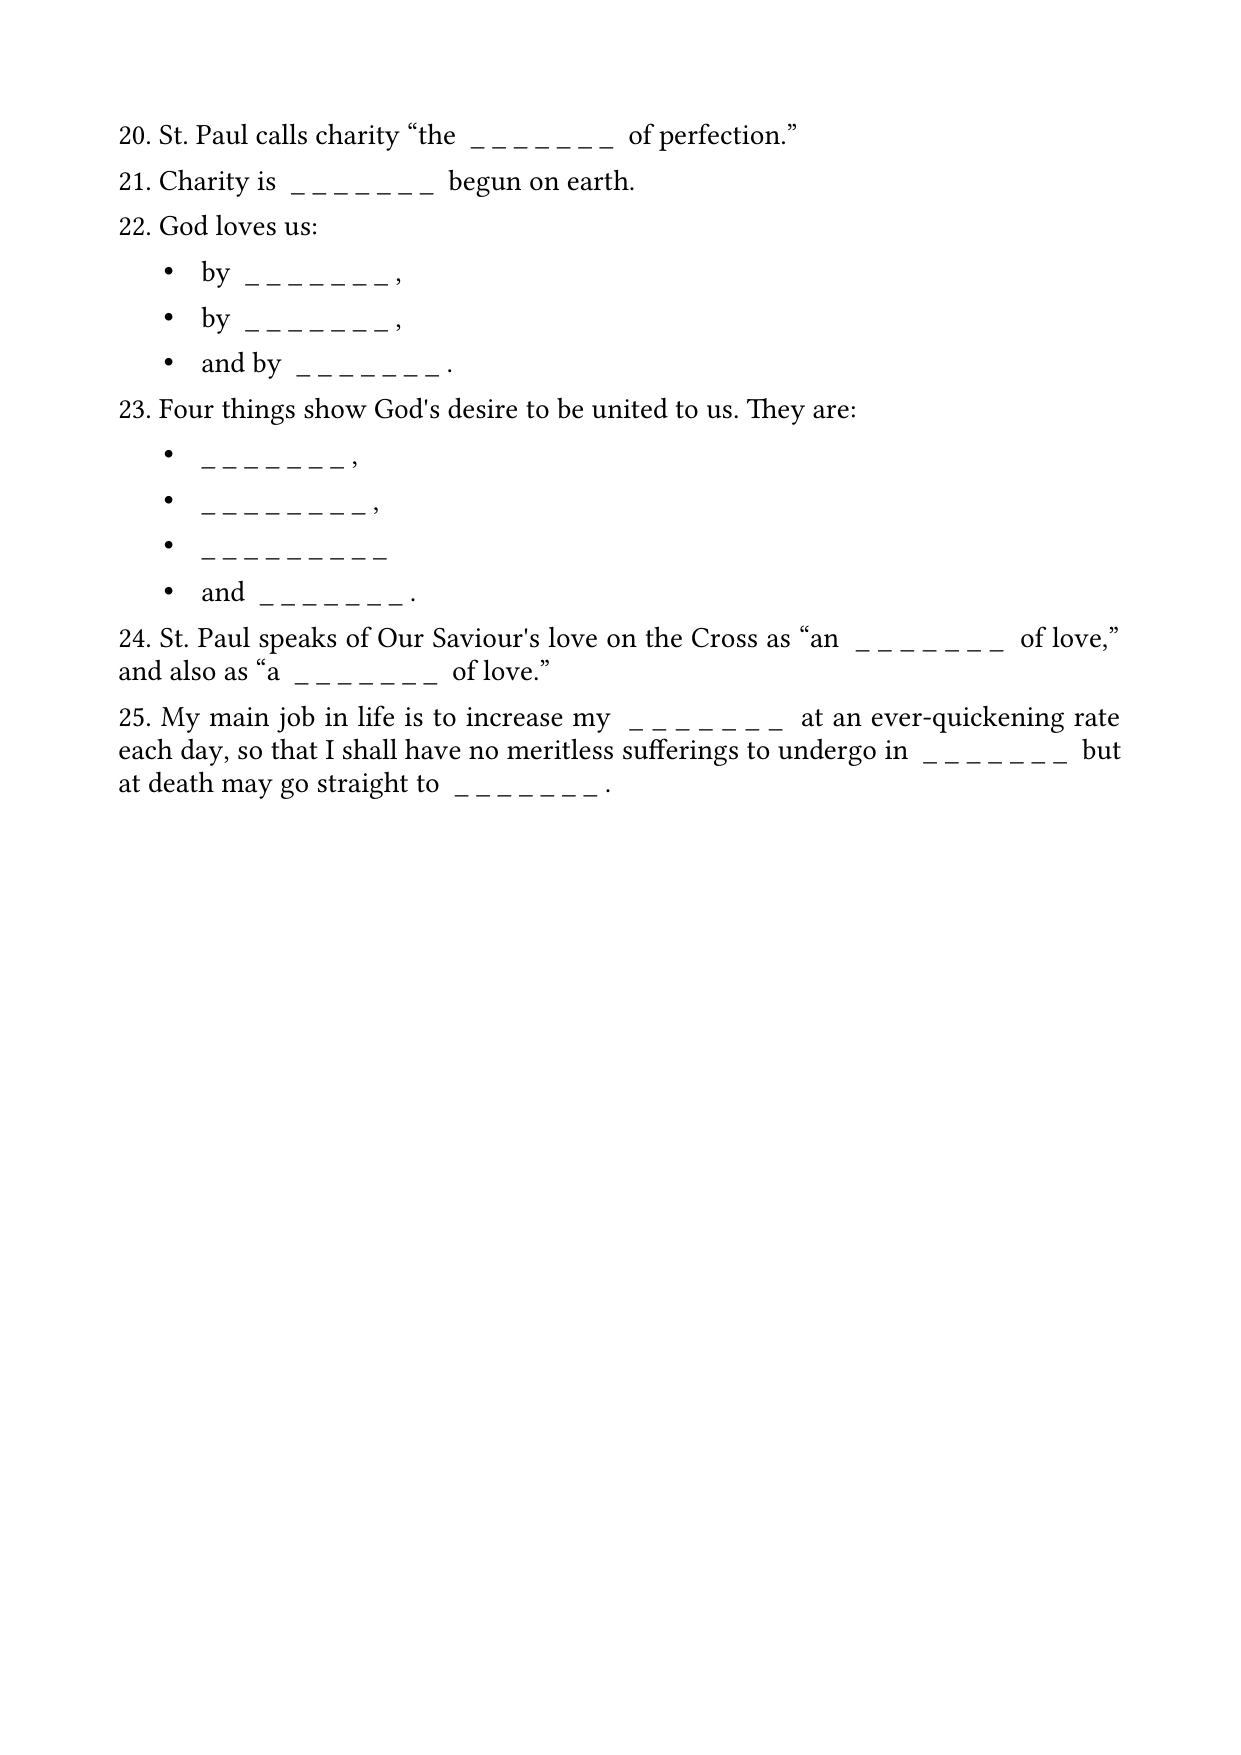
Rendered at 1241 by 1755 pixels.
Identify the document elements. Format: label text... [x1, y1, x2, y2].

list _ _ _ _ _ _ _ _ , [163, 484, 1122, 517]
text 21. Charity is _ _ _ _ _ _ _ begun on earth. [118, 164, 1122, 197]
text 25. My main job in life is to increase my _ _ _ _ _ _ _ at an ever-quickening rate each day, so that I shall have no meritless sufferings to undergo in _ _ _ _ _ _ _ but at death may go straight to _ _ _ _ _ _ _ . [118, 700, 1122, 800]
list _ _ _ _ _ _ _ _ _ [163, 530, 1122, 563]
text 23. Four things show God's desire to be united to us. They are: [118, 392, 1122, 426]
text 24. St. Paul speaks of Our Saviour's love on the Cross as “an _ _ _ _ _ _ _ of love,” and also as “a _ _ _ _ _ _ _ of love.” [118, 621, 1122, 688]
list by _ _ _ _ _ _ _ , [163, 255, 1122, 288]
text 20. St. Paul calls charity “the _ _ _ _ _ _ _ of perfection.” [118, 118, 1122, 151]
list by _ _ _ _ _ _ _ , [163, 301, 1122, 334]
text 22. God loves us: [118, 209, 1122, 243]
list _ _ _ _ _ _ _ , [163, 438, 1122, 471]
list and by _ _ _ _ _ _ _ . [163, 347, 1122, 380]
list and _ _ _ _ _ _ _ . [163, 575, 1122, 609]
